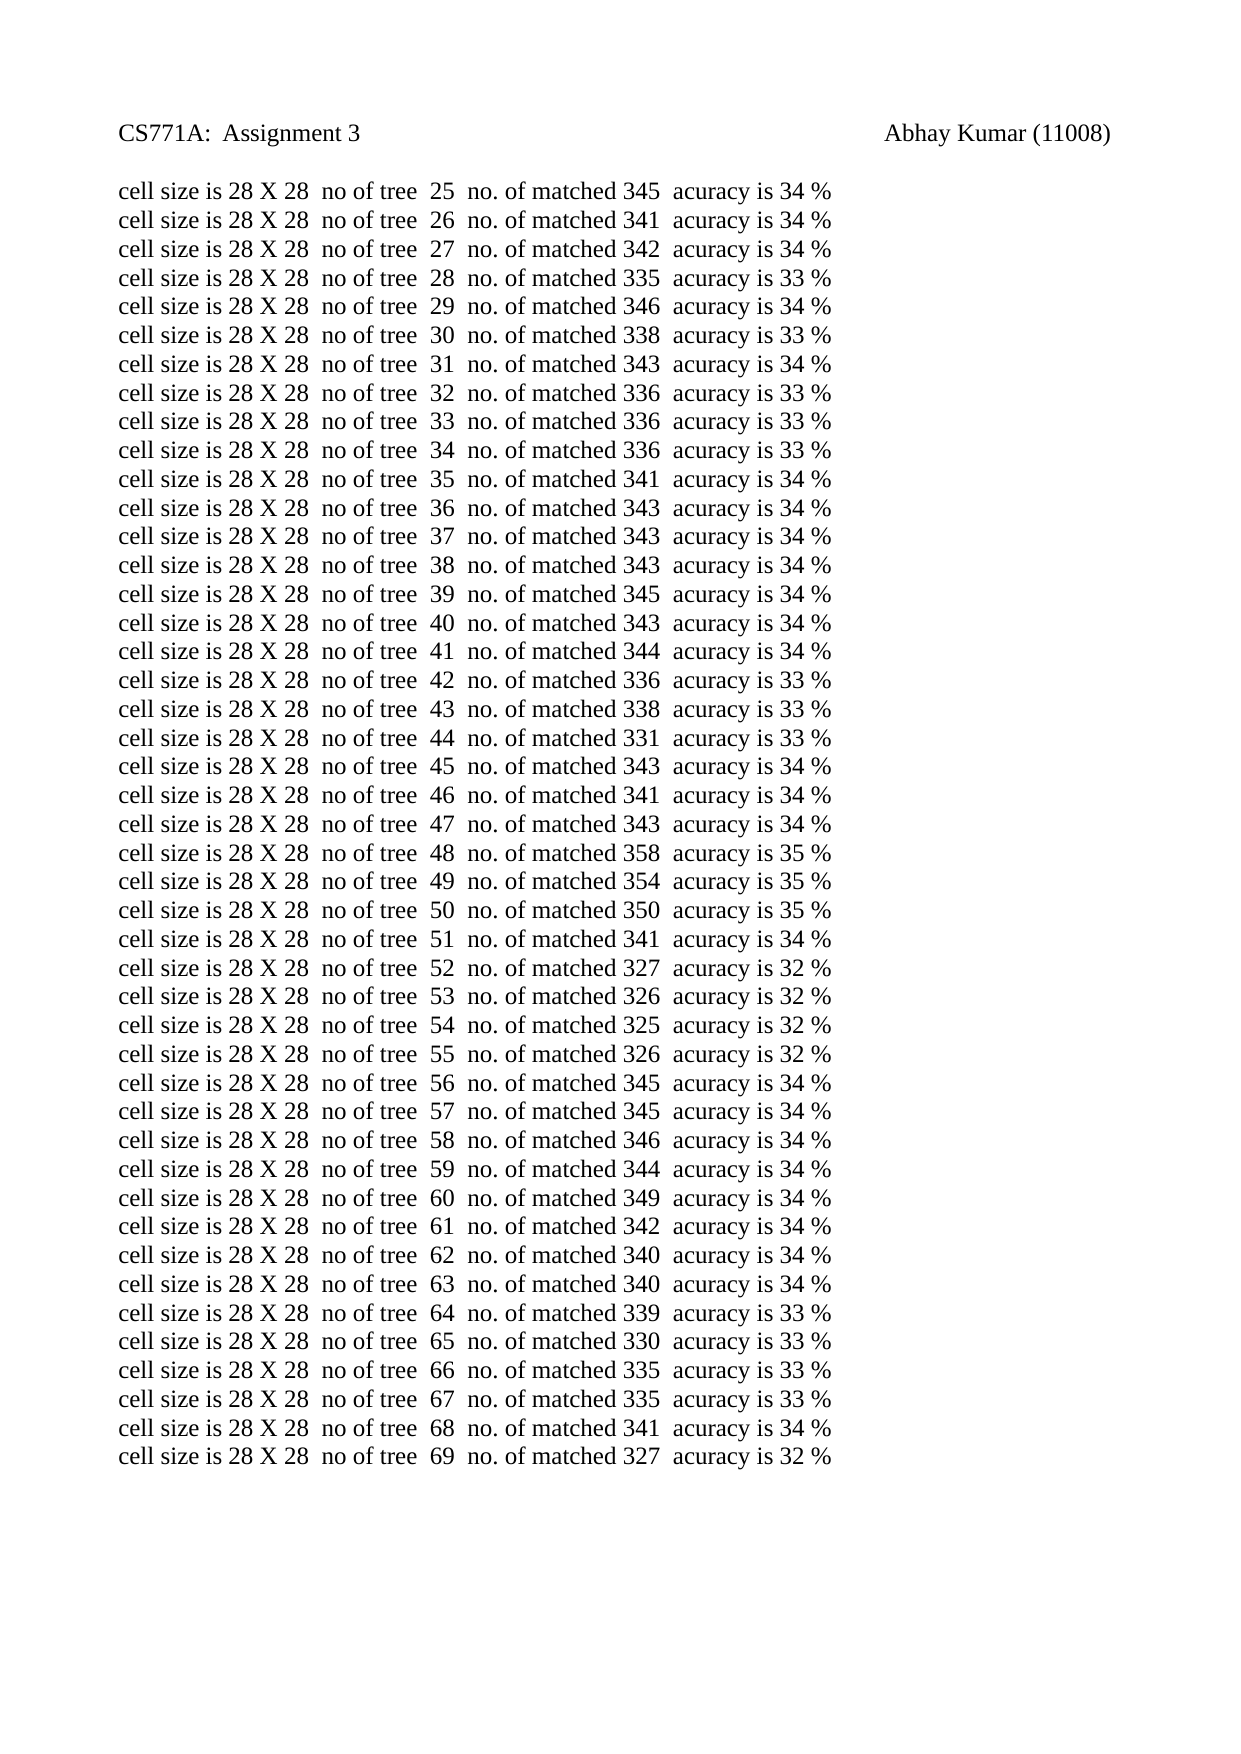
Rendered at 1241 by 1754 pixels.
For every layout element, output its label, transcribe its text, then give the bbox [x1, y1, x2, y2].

text cell size is 28 X 28 no of tree 26 no. of matched 341 acuracy is 34 % [118, 205, 1122, 234]
text cell size is 28 X 28 no of tree 46 no. of matched 341 acuracy is 34 % [118, 780, 1122, 809]
text cell size is 28 X 28 no of tree 56 no. of matched 345 acuracy is 34 % [118, 1068, 1122, 1096]
text cell size is 28 X 28 no of tree 60 no. of matched 349 acuracy is 34 % [118, 1183, 1122, 1211]
text cell size is 28 X 28 no of tree 38 no. of matched 343 acuracy is 34 % [118, 550, 1122, 579]
text cell size is 28 X 28 no of tree 50 no. of matched 350 acuracy is 35 % [118, 895, 1122, 924]
text cell size is 28 X 28 no of tree 52 no. of matched 327 acuracy is 32 % [118, 953, 1122, 981]
text cell size is 28 X 28 no of tree 34 no. of matched 336 acuracy is 33 % [118, 435, 1122, 464]
text cell size is 28 X 28 no of tree 59 no. of matched 344 acuracy is 34 % [118, 1154, 1122, 1183]
text cell size is 28 X 28 no of tree 43 no. of matched 338 acuracy is 33 % [118, 694, 1122, 723]
text cell size is 28 X 28 no of tree 39 no. of matched 345 acuracy is 34 % [118, 579, 1122, 608]
text cell size is 28 X 28 no of tree 44 no. of matched 331 acuracy is 33 % [118, 723, 1122, 751]
text cell size is 28 X 28 no of tree 29 no. of matched 346 acuracy is 34 % [118, 291, 1122, 320]
text cell size is 28 X 28 no of tree 45 no. of matched 343 acuracy is 34 % [118, 751, 1122, 780]
text cell size is 28 X 28 no of tree 47 no. of matched 343 acuracy is 34 % [118, 809, 1122, 838]
text cell size is 28 X 28 no of tree 62 no. of matched 340 acuracy is 34 % [118, 1240, 1122, 1269]
text cell size is 28 X 28 no of tree 53 no. of matched 326 acuracy is 32 % [118, 981, 1122, 1010]
text cell size is 28 X 28 no of tree 55 no. of matched 326 acuracy is 32 % [118, 1039, 1122, 1068]
text cell size is 28 X 28 no of tree 68 no. of matched 341 acuracy is 34 % [118, 1413, 1122, 1441]
text cell size is 28 X 28 no of tree 57 no. of matched 345 acuracy is 34 % [118, 1096, 1122, 1125]
text cell size is 28 X 28 no of tree 54 no. of matched 325 acuracy is 32 % [118, 1010, 1122, 1039]
text cell size is 28 X 28 no of tree 64 no. of matched 339 acuracy is 33 % [118, 1298, 1122, 1326]
text cell size is 28 X 28 no of tree 63 no. of matched 340 acuracy is 34 % [118, 1269, 1122, 1298]
text cell size is 28 X 28 no of tree 61 no. of matched 342 acuracy is 34 % [118, 1211, 1122, 1240]
text cell size is 28 X 28 no of tree 27 no. of matched 342 acuracy is 34 % [118, 234, 1122, 263]
text cell size is 28 X 28 no of tree 40 no. of matched 343 acuracy is 34 % [118, 608, 1122, 636]
text cell size is 28 X 28 no of tree 35 no. of matched 341 acuracy is 34 % [118, 464, 1122, 493]
text cell size is 28 X 28 no of tree 33 no. of matched 336 acuracy is 33 % [118, 406, 1122, 435]
text cell size is 28 X 28 no of tree 51 no. of matched 341 acuracy is 34 % [118, 924, 1122, 953]
text cell size is 28 X 28 no of tree 31 no. of matched 343 acuracy is 34 % [118, 349, 1122, 378]
text cell size is 28 X 28 no of tree 69 no. of matched 327 acuracy is 32 % [118, 1441, 1122, 1470]
text cell size is 28 X 28 no of tree 42 no. of matched 336 acuracy is 33 % [118, 665, 1122, 694]
text cell size is 28 X 28 no of tree 48 no. of matched 358 acuracy is 35 % [118, 838, 1122, 866]
text cell size is 28 X 28 no of tree 28 no. of matched 335 acuracy is 33 % [118, 263, 1122, 291]
text cell size is 28 X 28 no of tree 25 no. of matched 345 acuracy is 34 % [118, 176, 1122, 205]
text cell size is 28 X 28 no of tree 66 no. of matched 335 acuracy is 33 % [118, 1355, 1122, 1384]
text cell size is 28 X 28 no of tree 37 no. of matched 343 acuracy is 34 % [118, 521, 1122, 550]
text cell size is 28 X 28 no of tree 58 no. of matched 346 acuracy is 34 % [118, 1125, 1122, 1154]
text cell size is 28 X 28 no of tree 65 no. of matched 330 acuracy is 33 % [118, 1326, 1122, 1355]
text cell size is 28 X 28 no of tree 32 no. of matched 336 acuracy is 33 % [118, 378, 1122, 406]
text cell size is 28 X 28 no of tree 36 no. of matched 343 acuracy is 34 % [118, 493, 1122, 521]
text cell size is 28 X 28 no of tree 49 no. of matched 354 acuracy is 35 % [118, 866, 1122, 895]
text cell size is 28 X 28 no of tree 41 no. of matched 344 acuracy is 34 % [118, 636, 1122, 665]
text cell size is 28 X 28 no of tree 67 no. of matched 335 acuracy is 33 % [118, 1384, 1122, 1413]
text cell size is 28 X 28 no of tree 30 no. of matched 338 acuracy is 33 % [118, 320, 1122, 349]
